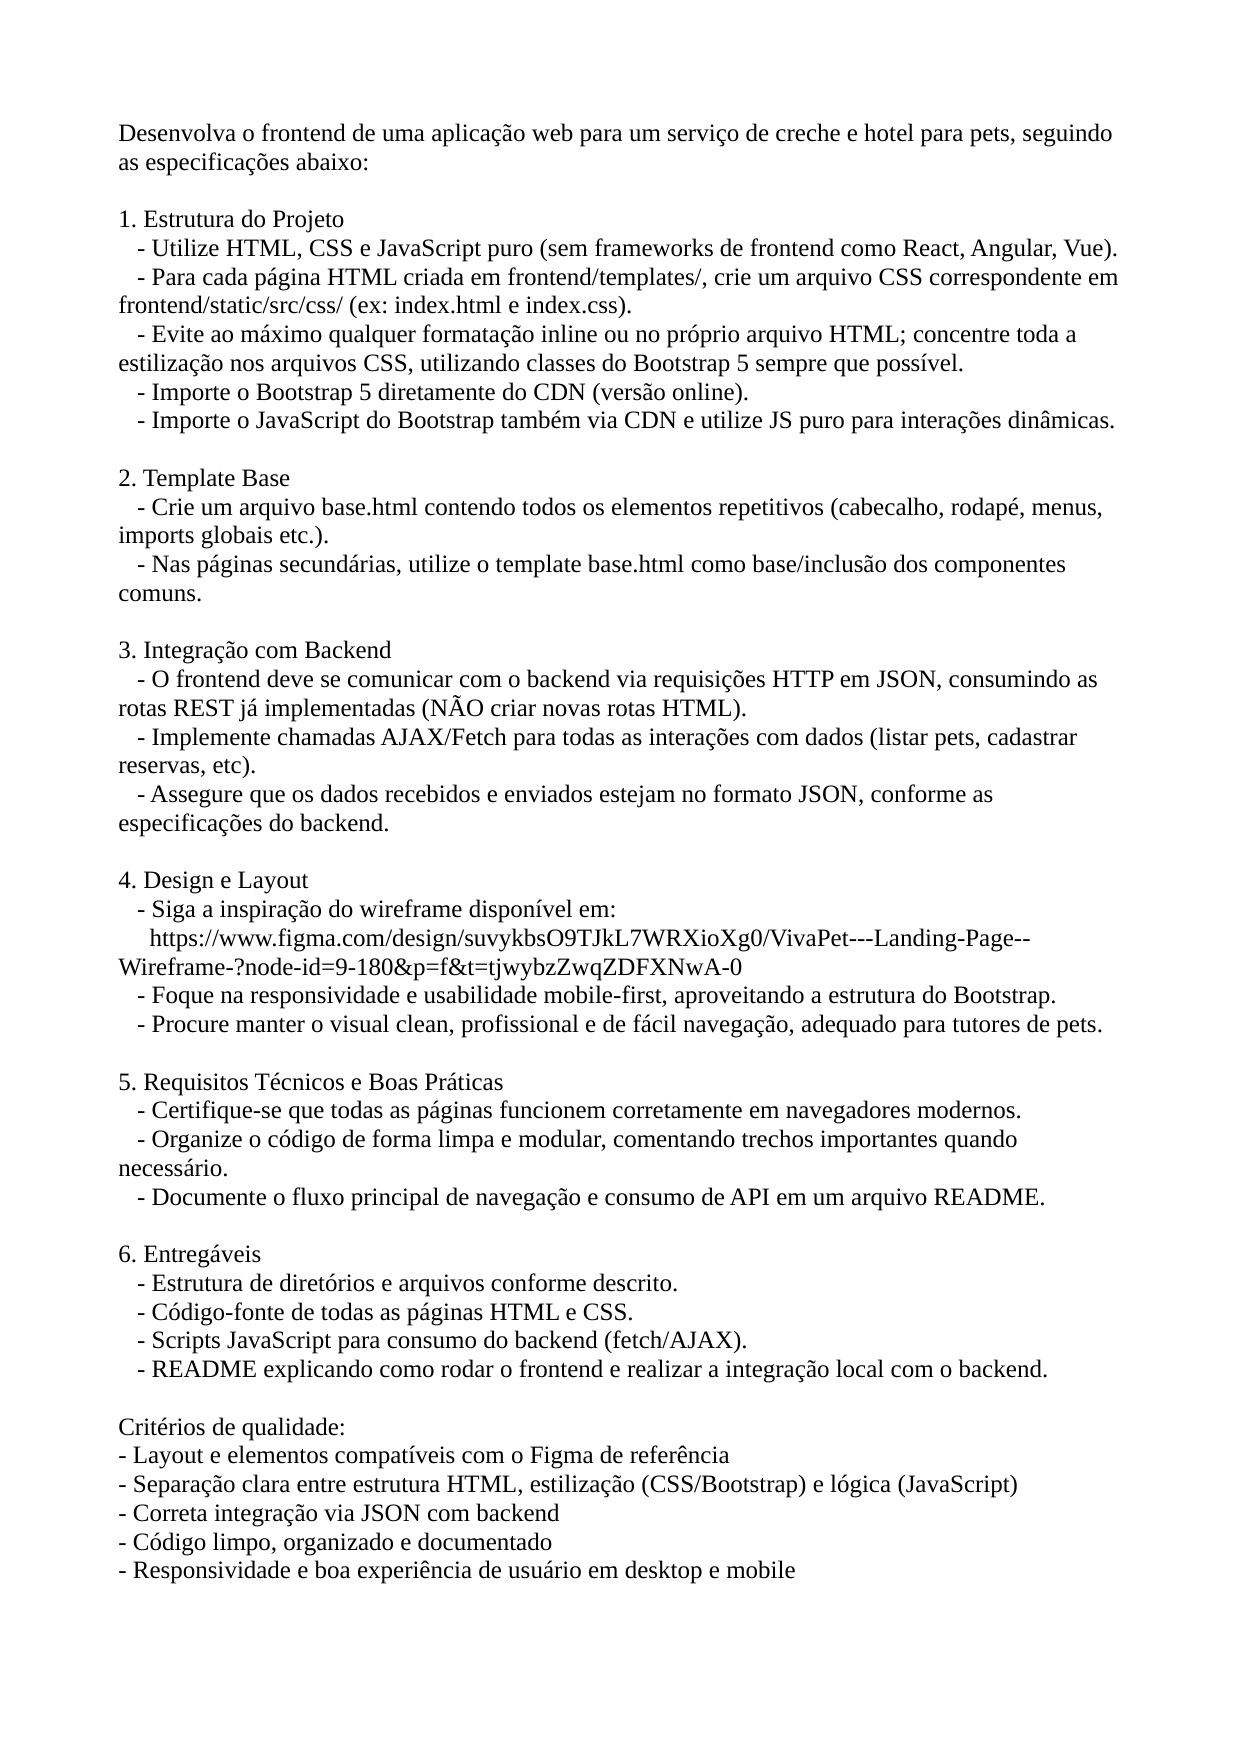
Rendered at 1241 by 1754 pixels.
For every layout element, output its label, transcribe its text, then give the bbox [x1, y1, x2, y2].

text - Documente o fluxo principal de navegação e consumo de API em um arquivo README. [118, 1182, 1122, 1211]
text - O frontend deve se comunicar com o backend via requisições HTTP em JSON, consumindo as rotas REST já implementadas (NÃO criar novas rotas HTML). [118, 664, 1122, 722]
text - Separação clara entre estrutura HTML, estilização (CSS/Bootstrap) e lógica (JavaScript) [118, 1469, 1122, 1498]
text Desenvolva o frontend de uma aplicação web para um serviço de creche e hotel para pets, seguindo as especificações abaixo: [118, 118, 1122, 176]
text - Organize o código de forma limpa e modular, comentando trechos importantes quando necessário. [118, 1124, 1122, 1182]
text 3. Integração com Backend [118, 636, 1122, 664]
text 5. Requisitos Técnicos e Boas Práticas [118, 1067, 1122, 1096]
text - Crie um arquivo base.html contendo todos os elementos repetitivos (cabecalho, rodapé, menus, imports globais etc.). [118, 492, 1122, 549]
text - Código limpo, organizado e documentado [118, 1527, 1122, 1556]
text - Utilize HTML, CSS e JavaScript puro (sem frameworks de frontend como React, Angular, Vue). [118, 233, 1122, 262]
text - Para cada página HTML criada em frontend/templates/, crie um arquivo CSS correspondente em frontend/static/src/css/ (ex: index.html e index.css). [118, 262, 1122, 319]
text - Layout e elementos compatíveis com o Figma de referência [118, 1441, 1122, 1469]
text 6. Entregáveis [118, 1239, 1122, 1268]
text - Responsividade e boa experiência de usuário em desktop e mobile [118, 1556, 1122, 1584]
text - Foque na responsividade e usabilidade mobile-first, aproveitando a estrutura do Bootstrap. [118, 981, 1122, 1009]
text - Assegure que os dados recebidos e enviados estejam no formato JSON, conforme as especificações do backend. [118, 779, 1122, 837]
text - Procure manter o visual clean, profissional e de fácil navegação, adequado para tutores de pets. [118, 1009, 1122, 1038]
text - Correta integração via JSON com backend [118, 1498, 1122, 1527]
text - Importe o Bootstrap 5 diretamente do CDN (versão online). [118, 377, 1122, 406]
text https://www.figma.com/design/suvykbsO9TJkL7WRXioXg0/VivaPet---Landing-Page--Wireframe-?node-id=9-180&p=f&t=tjwybzZwqZDFXNwA-0 [118, 923, 1122, 981]
text 1. Estrutura do Projeto [118, 204, 1122, 233]
text - Evite ao máximo qualquer formatação inline ou no próprio arquivo HTML; concentre toda a estilização nos arquivos CSS, utilizando classes do Bootstrap 5 sempre que possível. [118, 319, 1122, 377]
text - Estrutura de diretórios e arquivos conforme descrito. [118, 1268, 1122, 1297]
text - Importe o JavaScript do Bootstrap também via CDN e utilize JS puro para interações dinâmicas. [118, 406, 1122, 434]
text 4. Design e Layout [118, 866, 1122, 894]
text - Siga a inspiração do wireframe disponível em: [118, 894, 1122, 923]
text - Código-fonte de todas as páginas HTML e CSS. [118, 1297, 1122, 1326]
text - Implemente chamadas AJAX/Fetch para todas as interações com dados (listar pets, cadastrar reservas, etc). [118, 722, 1122, 779]
text - Certifique-se que todas as páginas funcionem corretamente em navegadores modernos. [118, 1096, 1122, 1124]
text - Scripts JavaScript para consumo do backend (fetch/AJAX). [118, 1326, 1122, 1354]
text - README explicando como rodar o frontend e realizar a integração local com o backend. [118, 1354, 1122, 1383]
text Critérios de qualidade: [118, 1412, 1122, 1441]
text - Nas páginas secundárias, utilize o template base.html como base/inclusão dos componentes comuns. [118, 549, 1122, 607]
text 2. Template Base [118, 463, 1122, 492]
